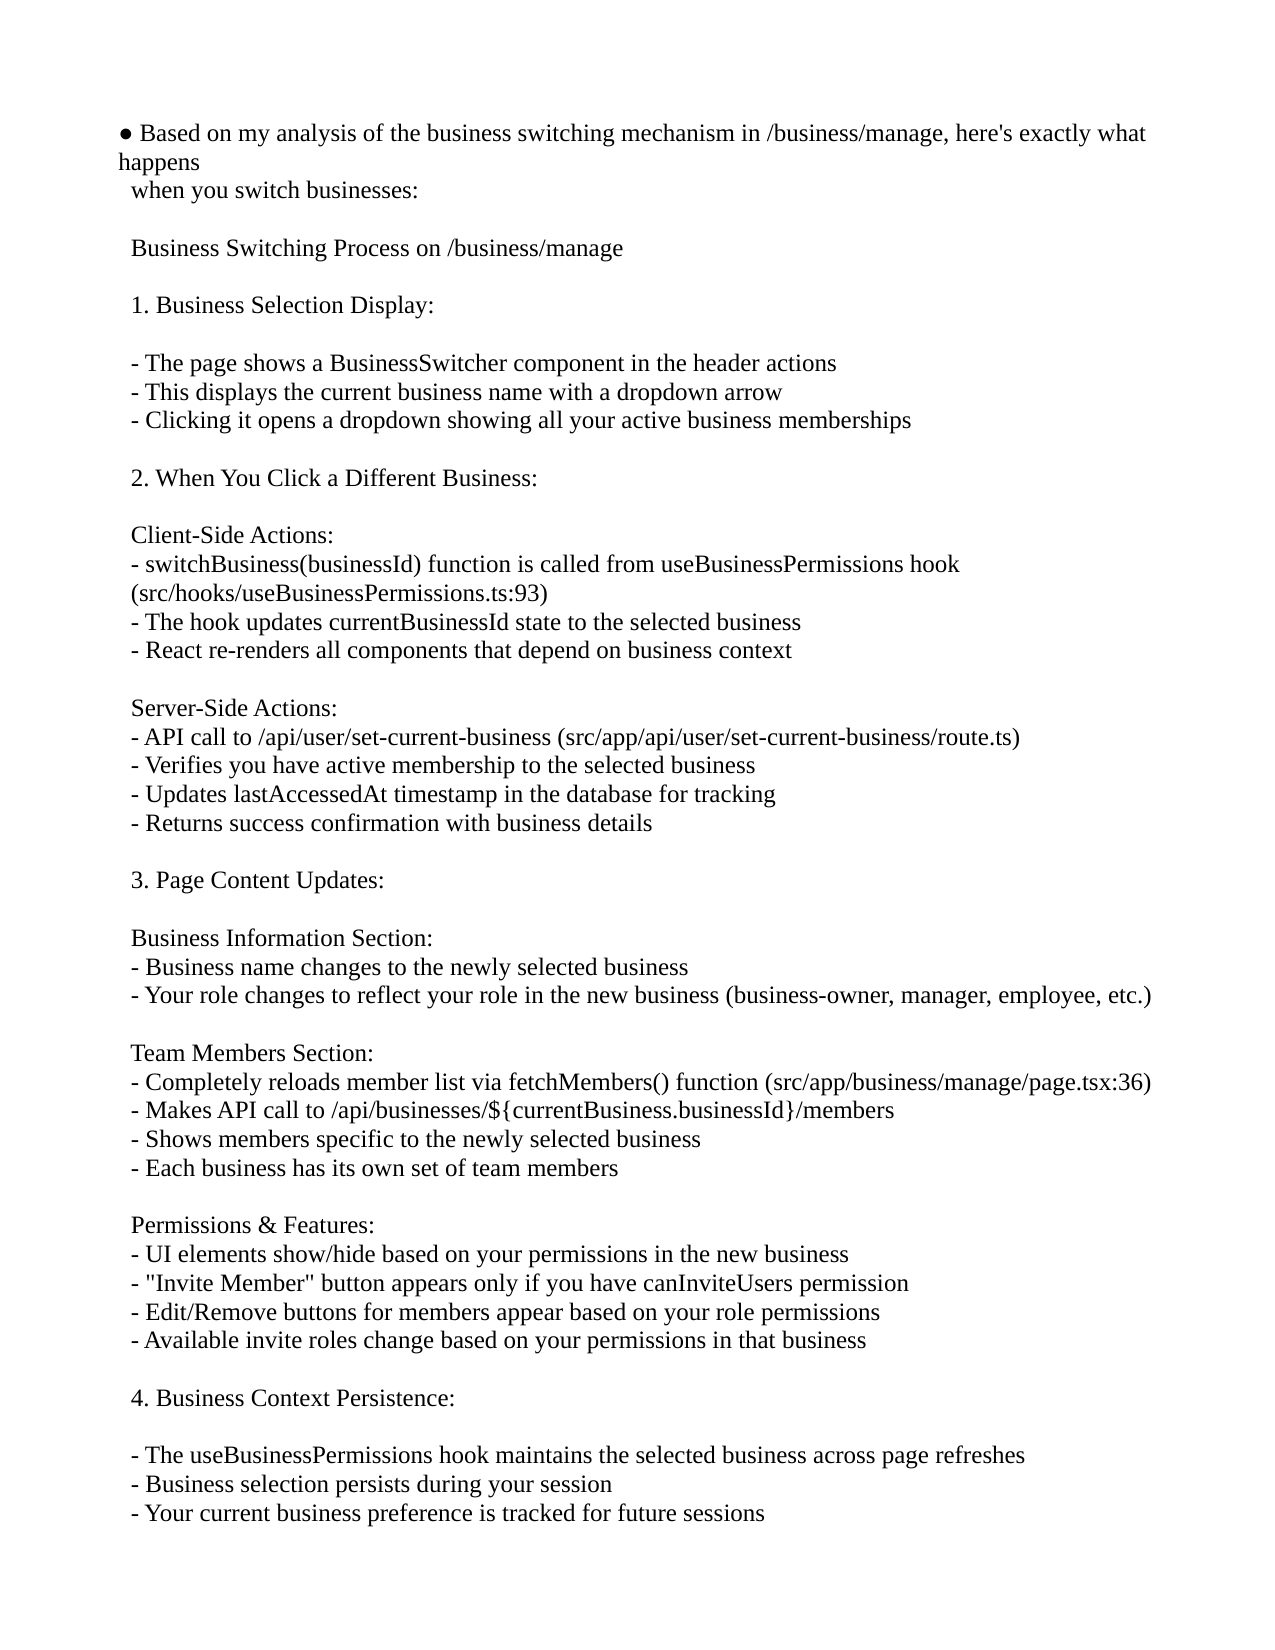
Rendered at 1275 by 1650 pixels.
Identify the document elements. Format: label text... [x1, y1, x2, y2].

text - Verifies you have active membership to the selected business [118, 751, 1157, 779]
text - "Invite Member" button appears only if you have canInviteUsers permission [118, 1268, 1157, 1297]
text - Business selection persists during your session [118, 1469, 1157, 1498]
text - Your role changes to reflect your role in the new business (business-owner, manager, employee, etc.) [118, 981, 1157, 1009]
text - This displays the current business name with a dropdown arrow [118, 377, 1157, 406]
text ● Based on my analysis of the business switching mechanism in /business/manage, here's exactly what happens [118, 118, 1157, 176]
text 3. Page Content Updates: [118, 866, 1157, 894]
text - Each business has its own set of team members [118, 1153, 1157, 1182]
text - Returns success confirmation with business details [118, 808, 1157, 837]
text Client-Side Actions: [118, 521, 1157, 549]
text Server-Side Actions: [118, 693, 1157, 722]
text 2. When You Click a Different Business: [118, 463, 1157, 492]
text Permissions & Features: [118, 1211, 1157, 1239]
text - Updates lastAccessedAt timestamp in the database for tracking [118, 779, 1157, 808]
text - Your current business preference is tracked for future sessions [118, 1498, 1157, 1527]
text - Shows members specific to the newly selected business [118, 1124, 1157, 1153]
text - Edit/Remove buttons for members appear based on your role permissions [118, 1297, 1157, 1326]
text - Completely reloads member list via fetchMembers() function (src/app/business/manage/page.tsx:36) [118, 1067, 1157, 1096]
text Team Members Section: [118, 1038, 1157, 1067]
text - The page shows a BusinessSwitcher component in the header actions [118, 348, 1157, 377]
text - The useBusinessPermissions hook maintains the selected business across page refreshes [118, 1441, 1157, 1469]
text 1. Business Selection Display: [118, 291, 1157, 319]
text - Makes API call to /api/businesses/${currentBusiness.businessId}/members [118, 1096, 1157, 1124]
text - switchBusiness(businessId) function is called from useBusinessPermissions hook [118, 549, 1157, 578]
text - Business name changes to the newly selected business [118, 952, 1157, 981]
text when you switch businesses: [118, 176, 1157, 204]
text Business Information Section: [118, 923, 1157, 952]
text - UI elements show/hide based on your permissions in the new business [118, 1239, 1157, 1268]
text - React re-renders all components that depend on business context [118, 636, 1157, 664]
text - Clicking it opens a dropdown showing all your active business memberships [118, 406, 1157, 434]
text Business Switching Process on /business/manage [118, 233, 1157, 262]
text - API call to /api/user/set-current-business (src/app/api/user/set-current-business/route.ts) [118, 722, 1157, 751]
text - Available invite roles change based on your permissions in that business [118, 1326, 1157, 1354]
text - The hook updates currentBusinessId state to the selected business [118, 607, 1157, 636]
text 4. Business Context Persistence: [118, 1383, 1157, 1412]
text (src/hooks/useBusinessPermissions.ts:93) [118, 578, 1157, 607]
